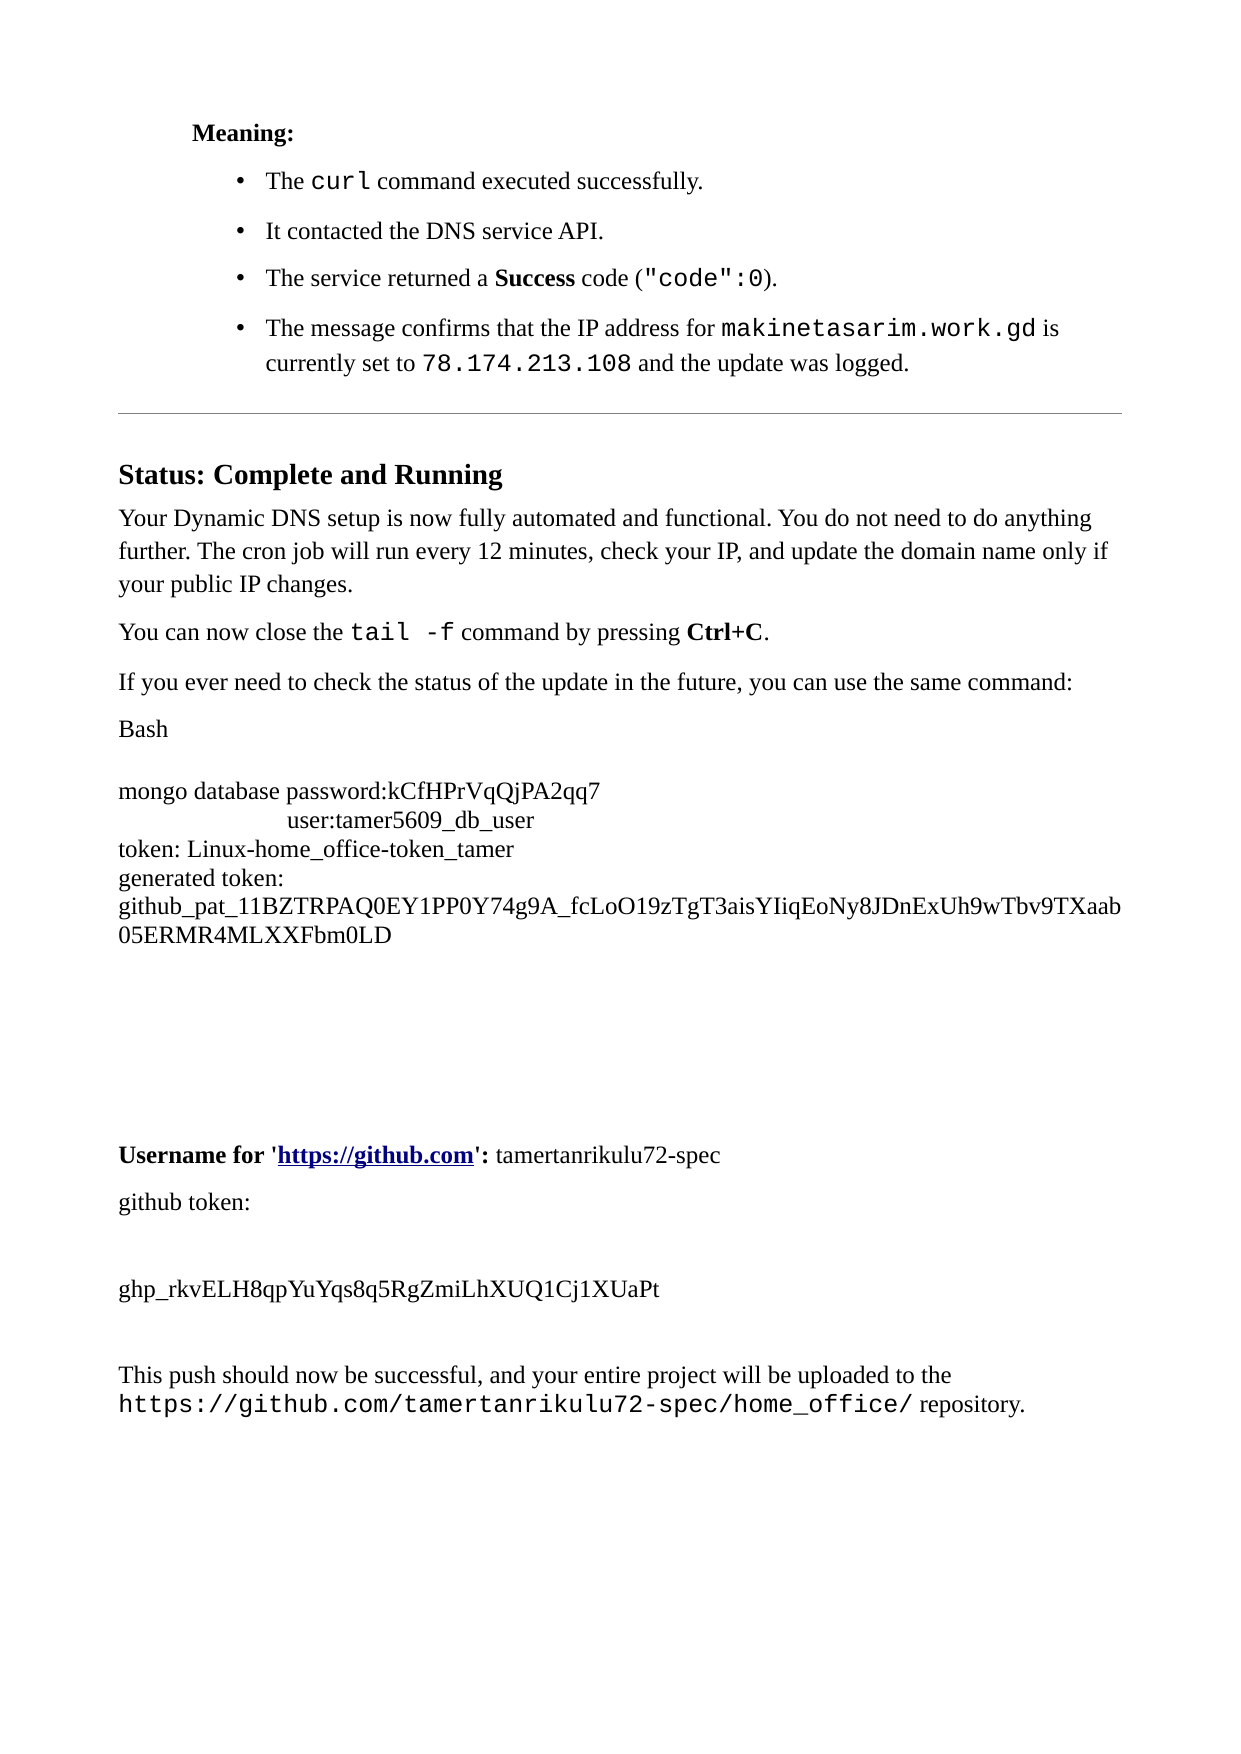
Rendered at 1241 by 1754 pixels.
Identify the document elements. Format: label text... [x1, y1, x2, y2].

subtitle Status: Complete and Running [118, 457, 1122, 491]
text token: Linux-home_office-token_tamer [118, 834, 1122, 863]
text user:tamer5609_db_user [118, 805, 1122, 834]
text generated token: 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 [118, 863, 1122, 949]
list It contacted the DNS service API. [236, 216, 1122, 244]
text mongo database password:kCfHPrVqQjPA2qq7 [118, 776, 1122, 805]
text Bash [118, 714, 1122, 743]
text This push should now be successful, and your entire project will be uploaded to the https://github.com/tamertanrikulu72-spec/home_office/ repository. [118, 1360, 1122, 1419]
text You can now close the tail -f command by pressing Ctrl+C. [118, 617, 1122, 648]
text If you ever need to check the status of the update in the future, you can use the same command: [118, 667, 1122, 696]
text Username for 'https://github.com': tamertanrikulu72-spec [118, 1140, 1122, 1168]
list The curl command executed successfully. [236, 166, 1122, 197]
list The message confirms that the IP address for makinetasarim.work.gd is currently set to 78.174.213.108 and the update was logged. [236, 313, 1122, 379]
text github token: [118, 1187, 1122, 1216]
list The service returned a Success code ("code":0). [236, 263, 1122, 294]
text 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 [118, 1274, 1122, 1302]
text Your Dynamic DNS setup is now fully automated and functional. You do not need to do anything further. The cron job will run every 12 minutes, check your IP, and update the domain name only if your public IP changes. [118, 503, 1122, 598]
list Meaning: [162, 118, 1122, 147]
